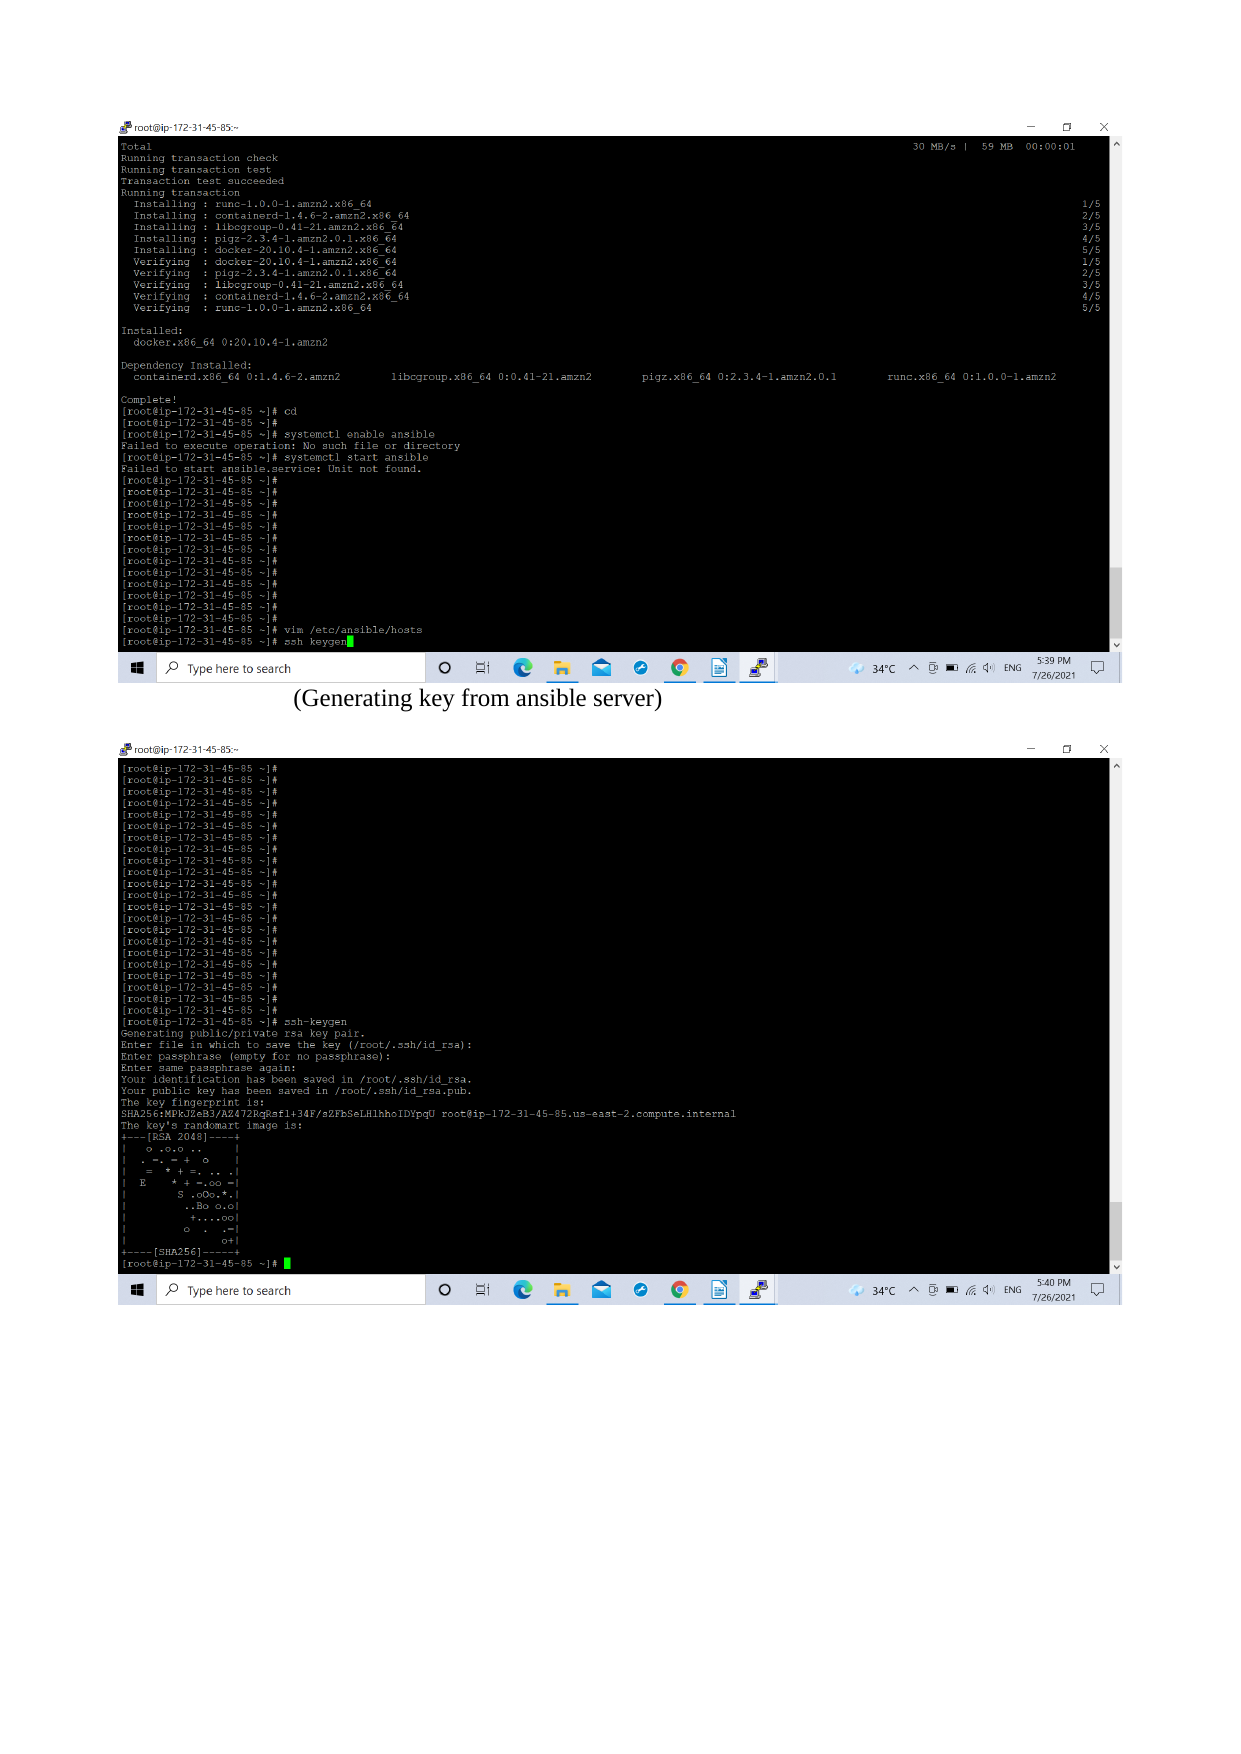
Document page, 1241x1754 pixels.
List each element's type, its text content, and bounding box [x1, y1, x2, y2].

picture [118, 740, 1123, 1305]
picture [118, 118, 1123, 683]
text (Generating key from ansible server) [118, 683, 1122, 712]
